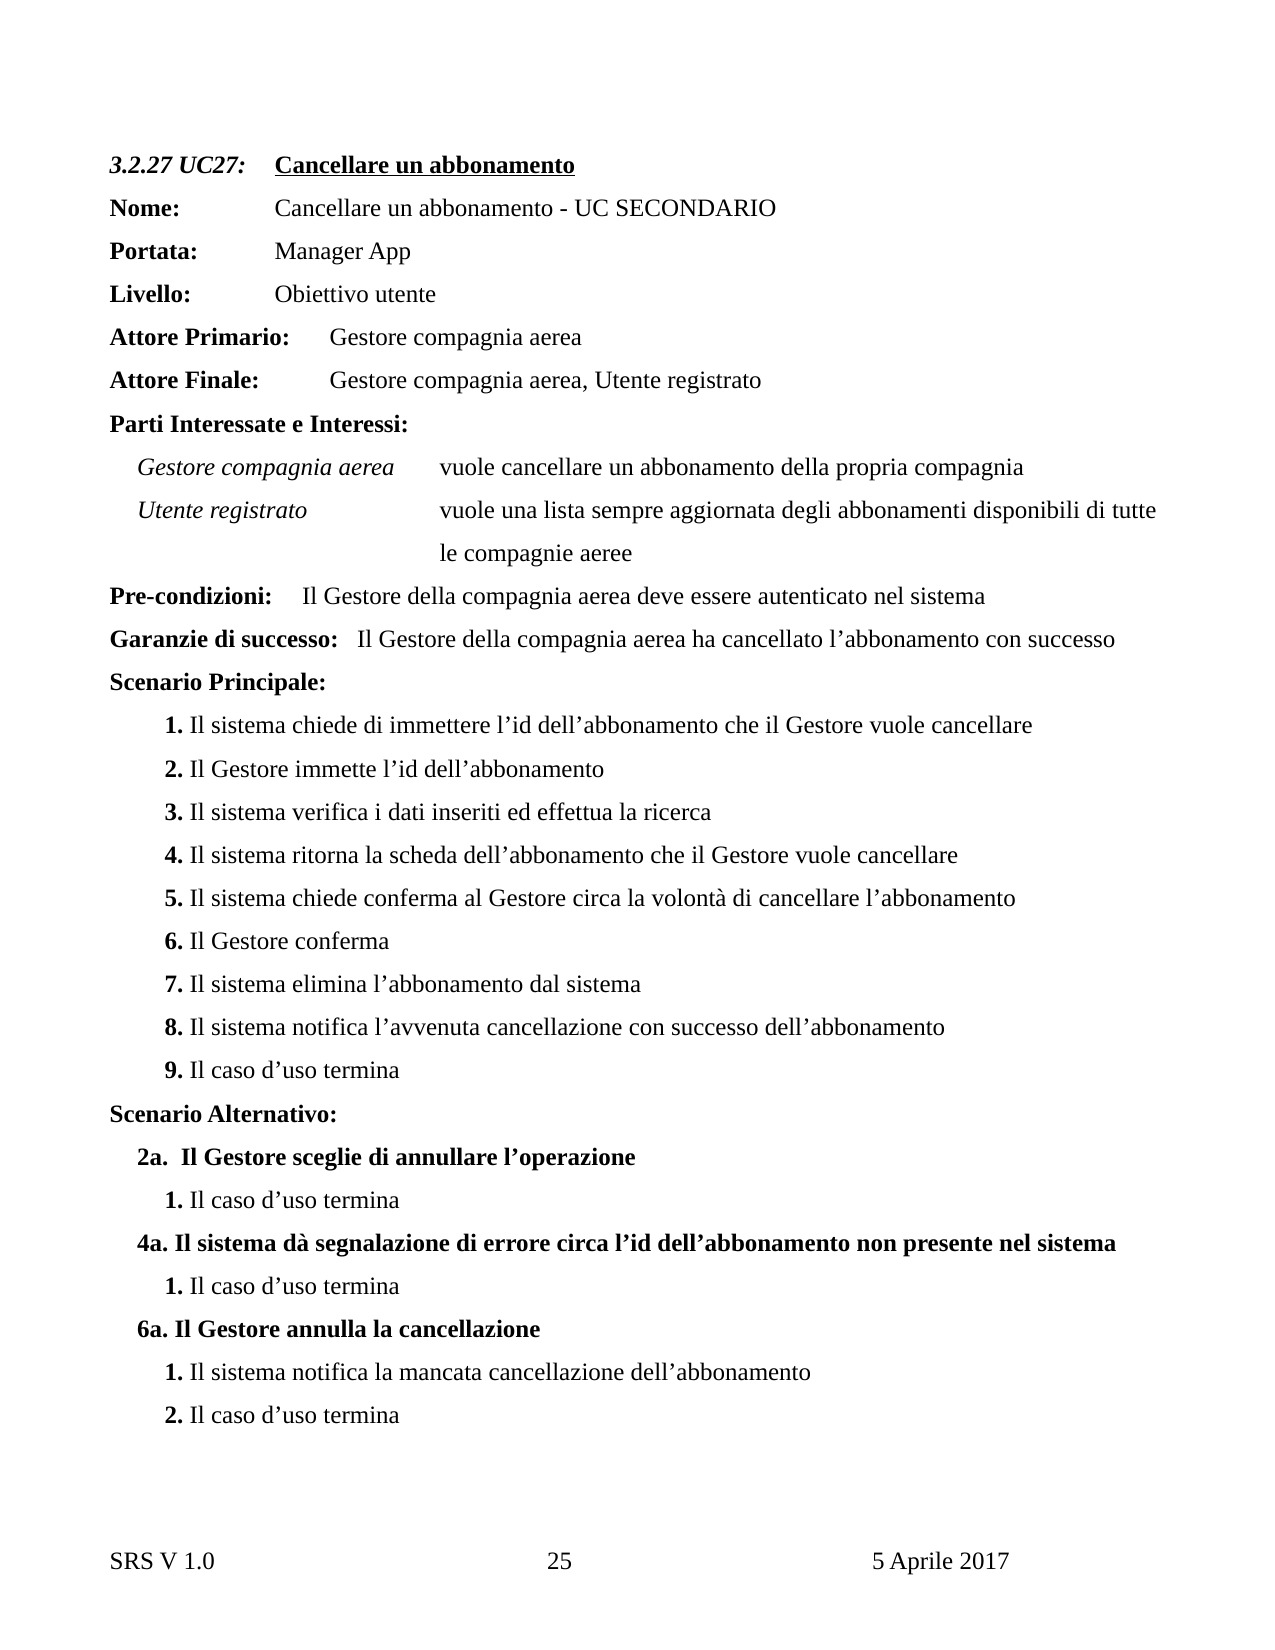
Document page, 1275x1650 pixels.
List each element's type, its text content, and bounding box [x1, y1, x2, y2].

text Attore Primario: Gestore compagnia aerea [109, 322, 1162, 351]
text Utente registrato vuole una lista sempre aggiornata degli abbonamenti disponibili di tutte le compagnie aeree [109, 495, 1162, 567]
text 2. Il caso d’uso termina [109, 1401, 1162, 1429]
text 3.2.27 UC27: Cancellare un abbonamento [109, 150, 1162, 179]
text 4. Il sistema ritorna la scheda dell’abbonamento che il Gestore vuole cancellare [109, 840, 1162, 869]
text Garanzie di successo: Il Gestore della compagnia aerea ha cancellato l’abbonamento con successo Scenario Principale: [109, 624, 1162, 696]
text Scenario Alternativo: [109, 1099, 1162, 1127]
text 1. Il caso d’uso termina [109, 1271, 1162, 1300]
text Pre-condizioni: Il Gestore della compagnia aerea deve essere autenticato nel sistema [109, 581, 1162, 610]
text Portata: Manager App [109, 236, 1162, 265]
text 1. Il sistema chiede di immettere l’id dell’abbonamento che il Gestore vuole cancellare [109, 711, 1162, 739]
text 3. Il sistema verifica i dati inseriti ed effettua la ricerca [109, 797, 1162, 826]
text Attore Finale: Gestore compagnia aerea, Utente registrato [109, 366, 1162, 394]
text 8. Il sistema notifica l’avvenuta cancellazione con successo dell’abbonamento 9. Il caso d’uso termina [109, 1012, 1162, 1084]
text 5. Il sistema chiede conferma al Gestore circa la volontà di cancellare l’abbonamento [109, 883, 1162, 912]
text 4a. Il sistema dà segnalazione di errore circa l’id dell’abbonamento non presente nel sistema [109, 1228, 1162, 1257]
text 2a. Il Gestore sceglie di annullare l’operazione [109, 1142, 1162, 1171]
text 6. Il Gestore conferma [109, 926, 1162, 955]
text Gestore compagnia aerea vuole cancellare un abbonamento della propria compagnia [109, 452, 1162, 481]
text 1. Il sistema notifica la mancata cancellazione dell’abbonamento [109, 1357, 1162, 1386]
text 1. Il caso d’uso termina [109, 1185, 1162, 1214]
text Livello: Obiettivo utente [109, 279, 1162, 308]
text 7. Il sistema elimina l’abbonamento dal sistema [109, 969, 1162, 998]
text Parti Interessate e Interessi: [109, 409, 1162, 437]
text Nome: Cancellare un abbonamento - UC SECONDARIO [109, 193, 1162, 222]
text 6a. Il Gestore annulla la cancellazione [109, 1314, 1162, 1343]
text 2. Il Gestore immette l’id dell’abbonamento [109, 754, 1162, 782]
